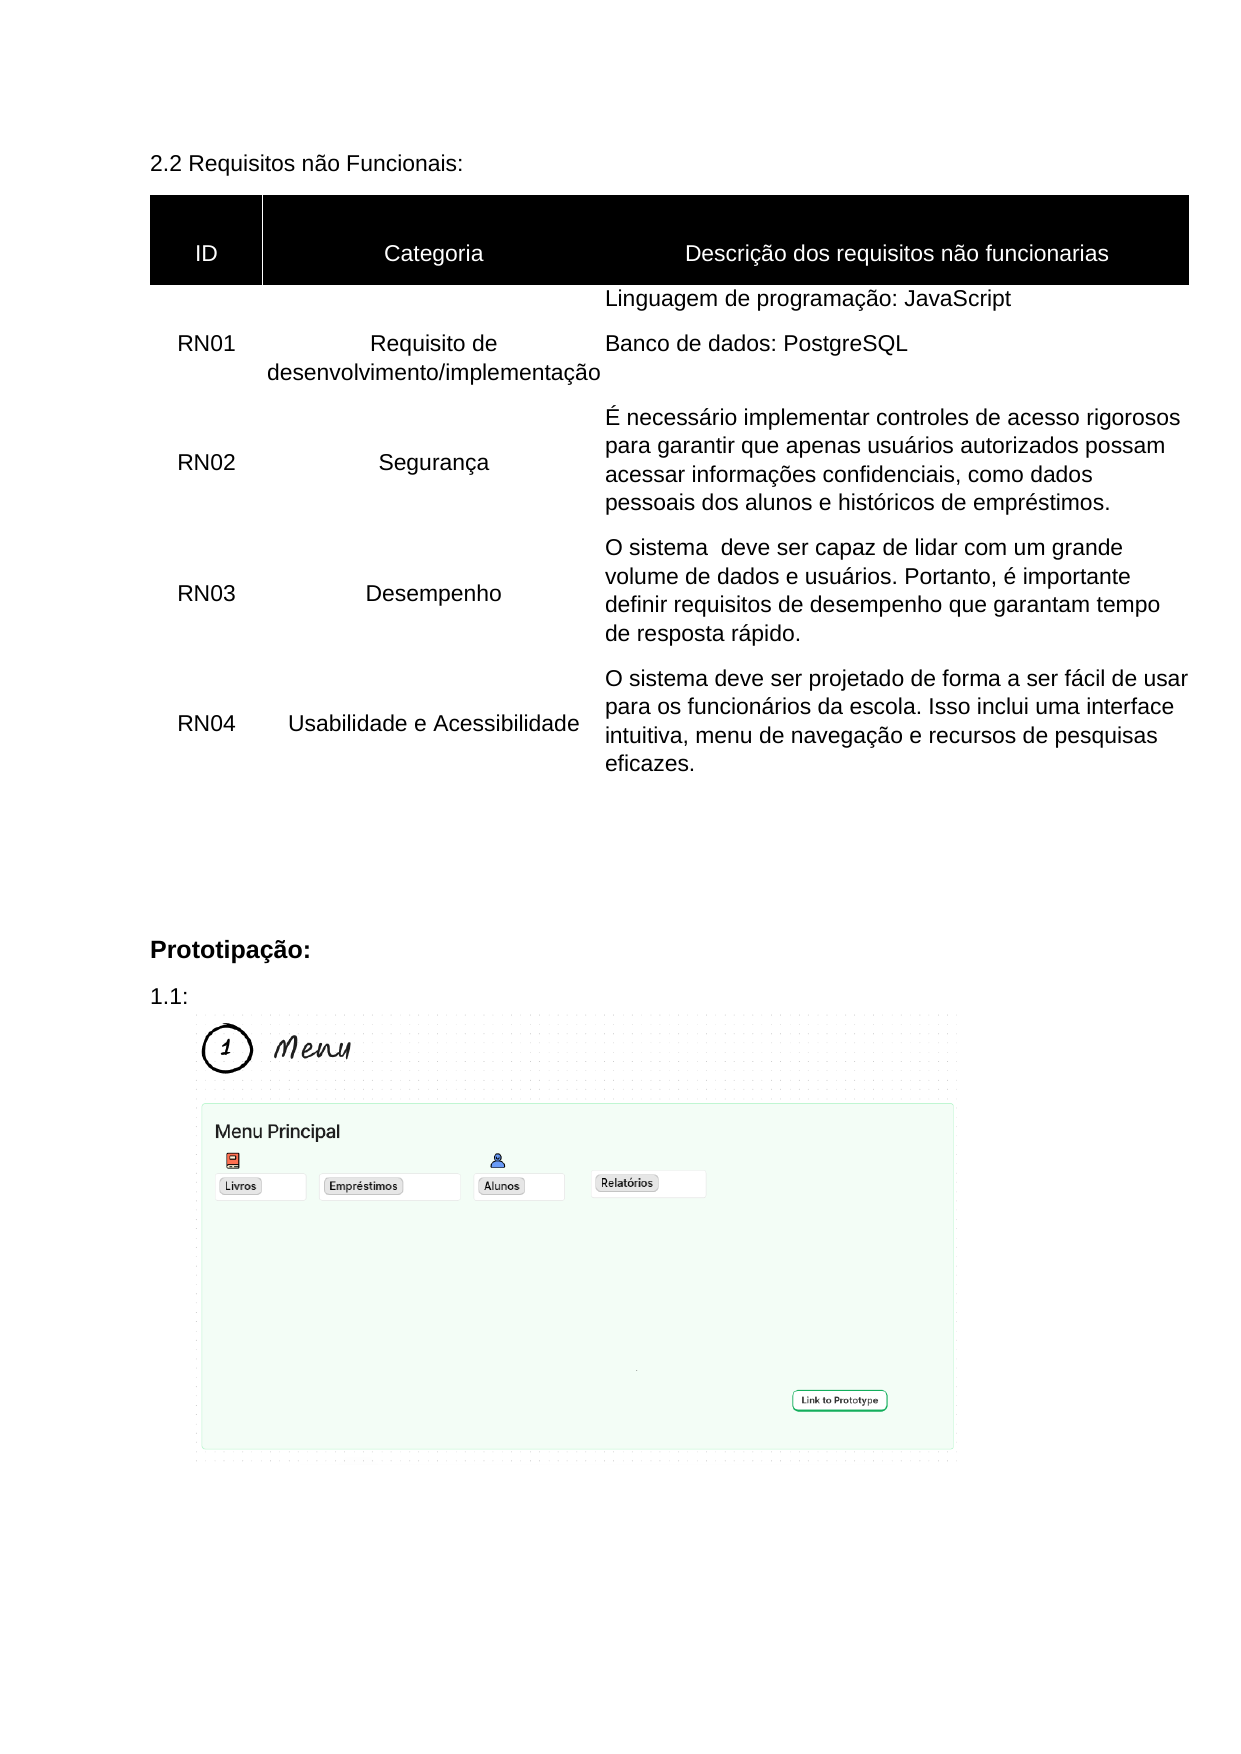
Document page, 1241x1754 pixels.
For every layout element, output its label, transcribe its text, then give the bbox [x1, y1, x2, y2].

text 2.2 Requisitos não Funcionais: [150, 150, 1090, 176]
table_cell RN01 [150, 285, 262, 404]
picture [192, 1011, 960, 1465]
table_cell O sistema deve ser projetado de forma a ser fácil de usar para os funcionários da escola. Isso inclui uma interface intuitiva, menu de navegação e recursos de pesquisas eficazes. [605, 665, 1189, 800]
table_cell É necessário implementar controles de acesso rigorosos para garantir que apenas usuários autorizados possam acessar informações confidenciais, como dados pessoais dos alunos e históricos de empréstimos. [605, 404, 1189, 534]
table_header Categoria [263, 195, 605, 285]
table_cell Linguagem de programação: JavaScript Banco de dados: PostgreSQL [605, 285, 1189, 404]
table_cell RN03 [150, 534, 262, 665]
table_cell O sistema deve ser capaz de lidar com um grande volume de dados e usuários. Portanto, é importante definir requisitos de desempenho que garantam tempo de resposta rápido. [605, 534, 1189, 665]
table_cell Usabilidade e Acessibilidade [263, 665, 605, 800]
table_header Descrição dos requisitos não funcionarias [605, 195, 1189, 285]
table_cell Requisito de desenvolvimento/implementação [263, 285, 605, 404]
table_cell RN02 [150, 404, 262, 534]
table_cell RN04 [150, 665, 262, 800]
table_header ID [150, 195, 262, 285]
text Prototipação: [150, 935, 1090, 964]
text 1.1: [150, 983, 1090, 1009]
table_cell Segurança [263, 404, 605, 534]
table_cell Desempenho [263, 534, 605, 665]
